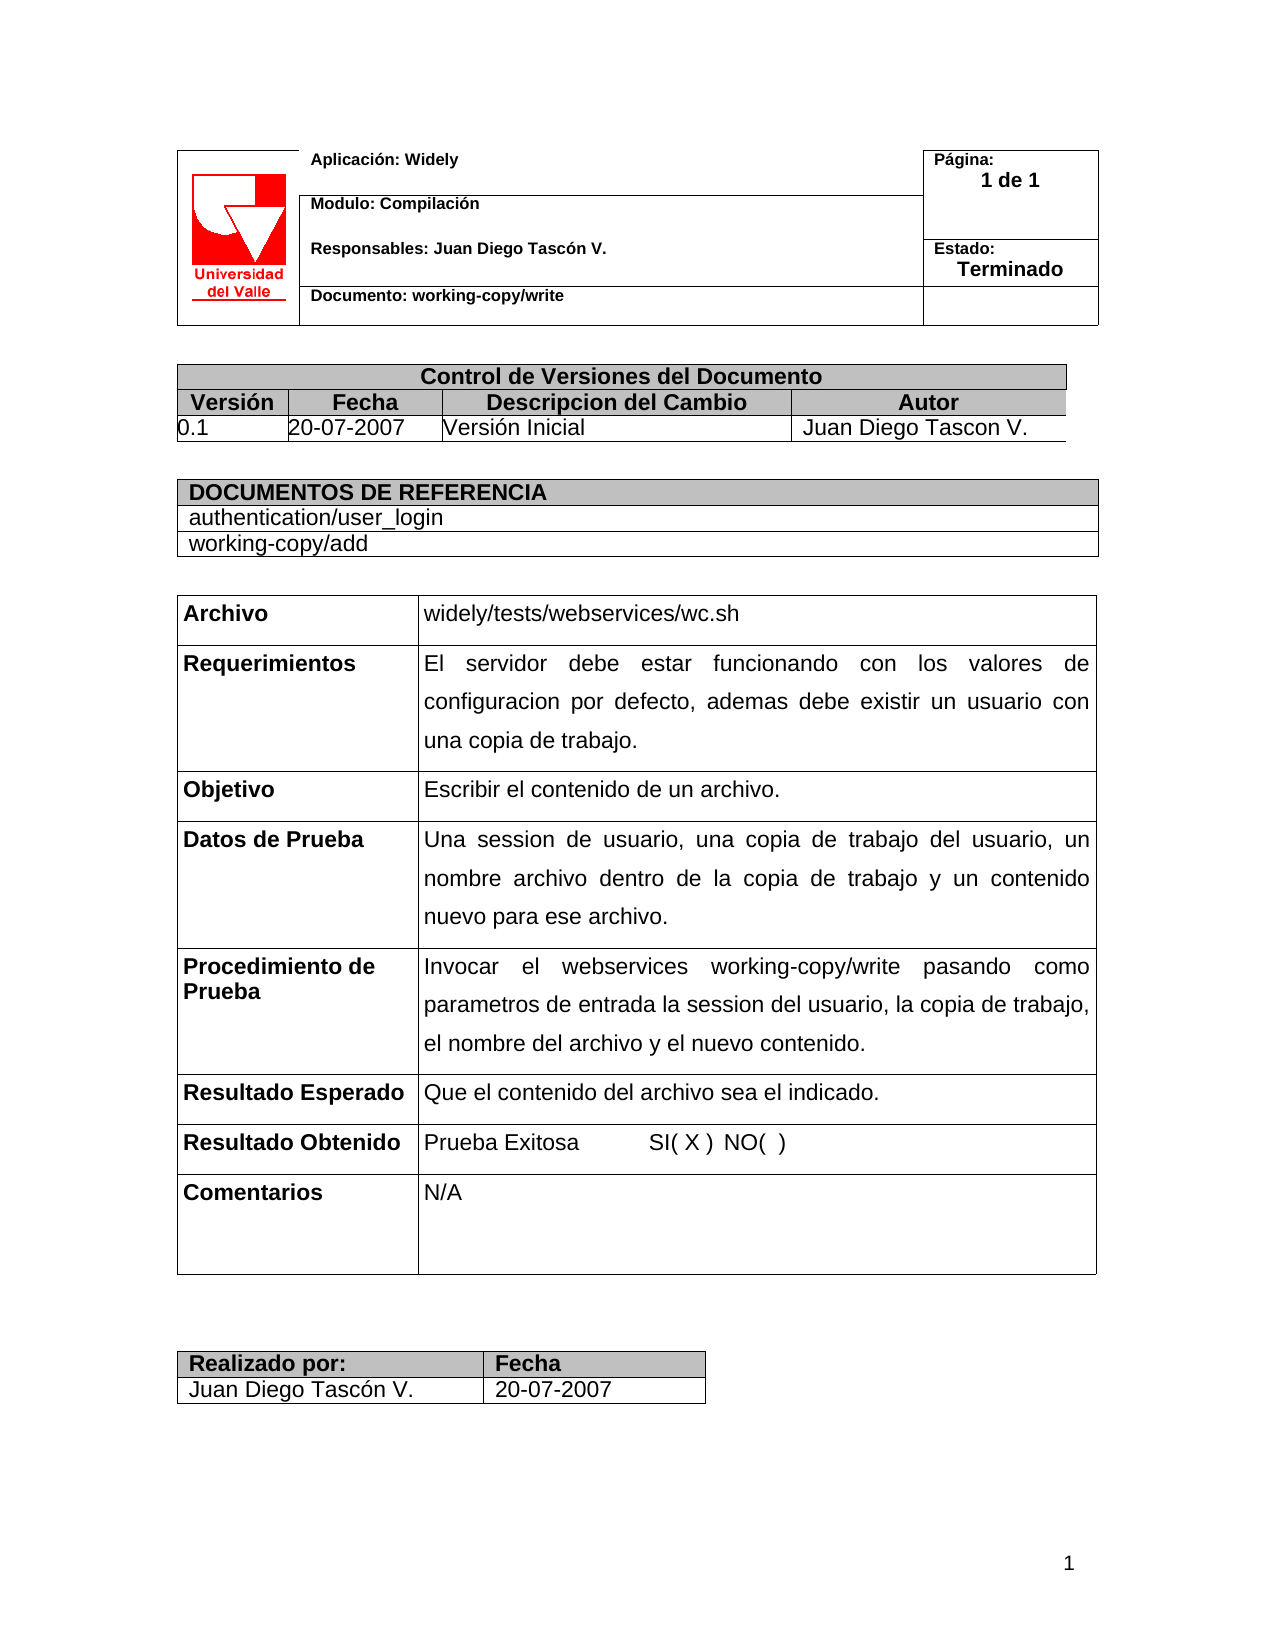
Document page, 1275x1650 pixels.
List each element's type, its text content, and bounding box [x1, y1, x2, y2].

table_cell Objetivo [178, 772, 418, 821]
table_cell [924, 287, 1098, 325]
table_header DOCUMENTOS DE REFERENCIA [178, 480, 1098, 505]
table_cell Modulo: Compilación [300, 196, 923, 239]
table_cell N/A [419, 1175, 1096, 1274]
table_cell Invocar el webservices working-copy/write pasando como parametros de entrada la session del usuario, la copia de trabajo, el nombre del archivo y el nuevo contenido. [419, 949, 1096, 1074]
table_cell Datos de Prueba [178, 822, 418, 947]
table_cell 0.1 [178, 416, 288, 441]
table_cell Versión Inicial [443, 416, 791, 441]
table_cell Resultado Obtenido [178, 1125, 418, 1173]
table_cell working-copy/add [178, 532, 1098, 556]
table_cell 20-07-2007 [484, 1378, 705, 1402]
table_cell Versión [178, 390, 288, 415]
table_header Control de Versiones del Documento [178, 365, 1066, 389]
table_cell Requerimientos [178, 646, 418, 771]
table_cell Estado: Terminado [924, 240, 1098, 286]
table_cell Comentarios [178, 1175, 418, 1274]
table_cell El servidor debe estar funcionando con los valores de configuracion por defecto, ademas debe existir un usuario con una copia de trabajo. [419, 646, 1096, 771]
table_header widely/tests/webservices/wc.sh [419, 596, 1096, 645]
table_cell Prueba Exitosa SI( X ) NO( ) [419, 1125, 1096, 1173]
table_cell Procedimiento de Prueba [178, 949, 418, 1074]
table_cell Juan Diego Tascón V. [178, 1378, 483, 1402]
table_cell Documento: working-copy/write [300, 287, 923, 325]
table_cell Autor [792, 390, 1066, 415]
table_cell Escribir el contenido de un archivo. [419, 772, 1096, 821]
table_cell Responsables: Juan Diego Tascón V. [300, 239, 923, 286]
table_cell Juan Diego Tascon V. [792, 416, 1066, 441]
table_cell Que el contenido del archivo sea el indicado. [419, 1075, 1096, 1124]
table_header Realizado por: [178, 1352, 483, 1377]
table_header Archivo [178, 596, 418, 645]
table_cell Una session de usuario, una copia de trabajo del usuario, un nombre archivo dentro de la copia de trabajo y un contenido nuevo para ese archivo. [419, 822, 1096, 947]
table_cell Descripcion del Cambio [443, 390, 791, 415]
table_cell Fecha [289, 390, 442, 415]
table_header Página: 1 de 1 [924, 151, 1098, 239]
table_header [178, 151, 299, 325]
table_header Fecha [484, 1352, 705, 1377]
table_header Aplicación: Widely [299, 150, 923, 194]
picture [190, 173, 287, 302]
table_cell authentication/user_login [178, 506, 1098, 531]
table_cell 20-07-2007 [289, 416, 442, 441]
table_cell Resultado Esperado [178, 1075, 418, 1124]
